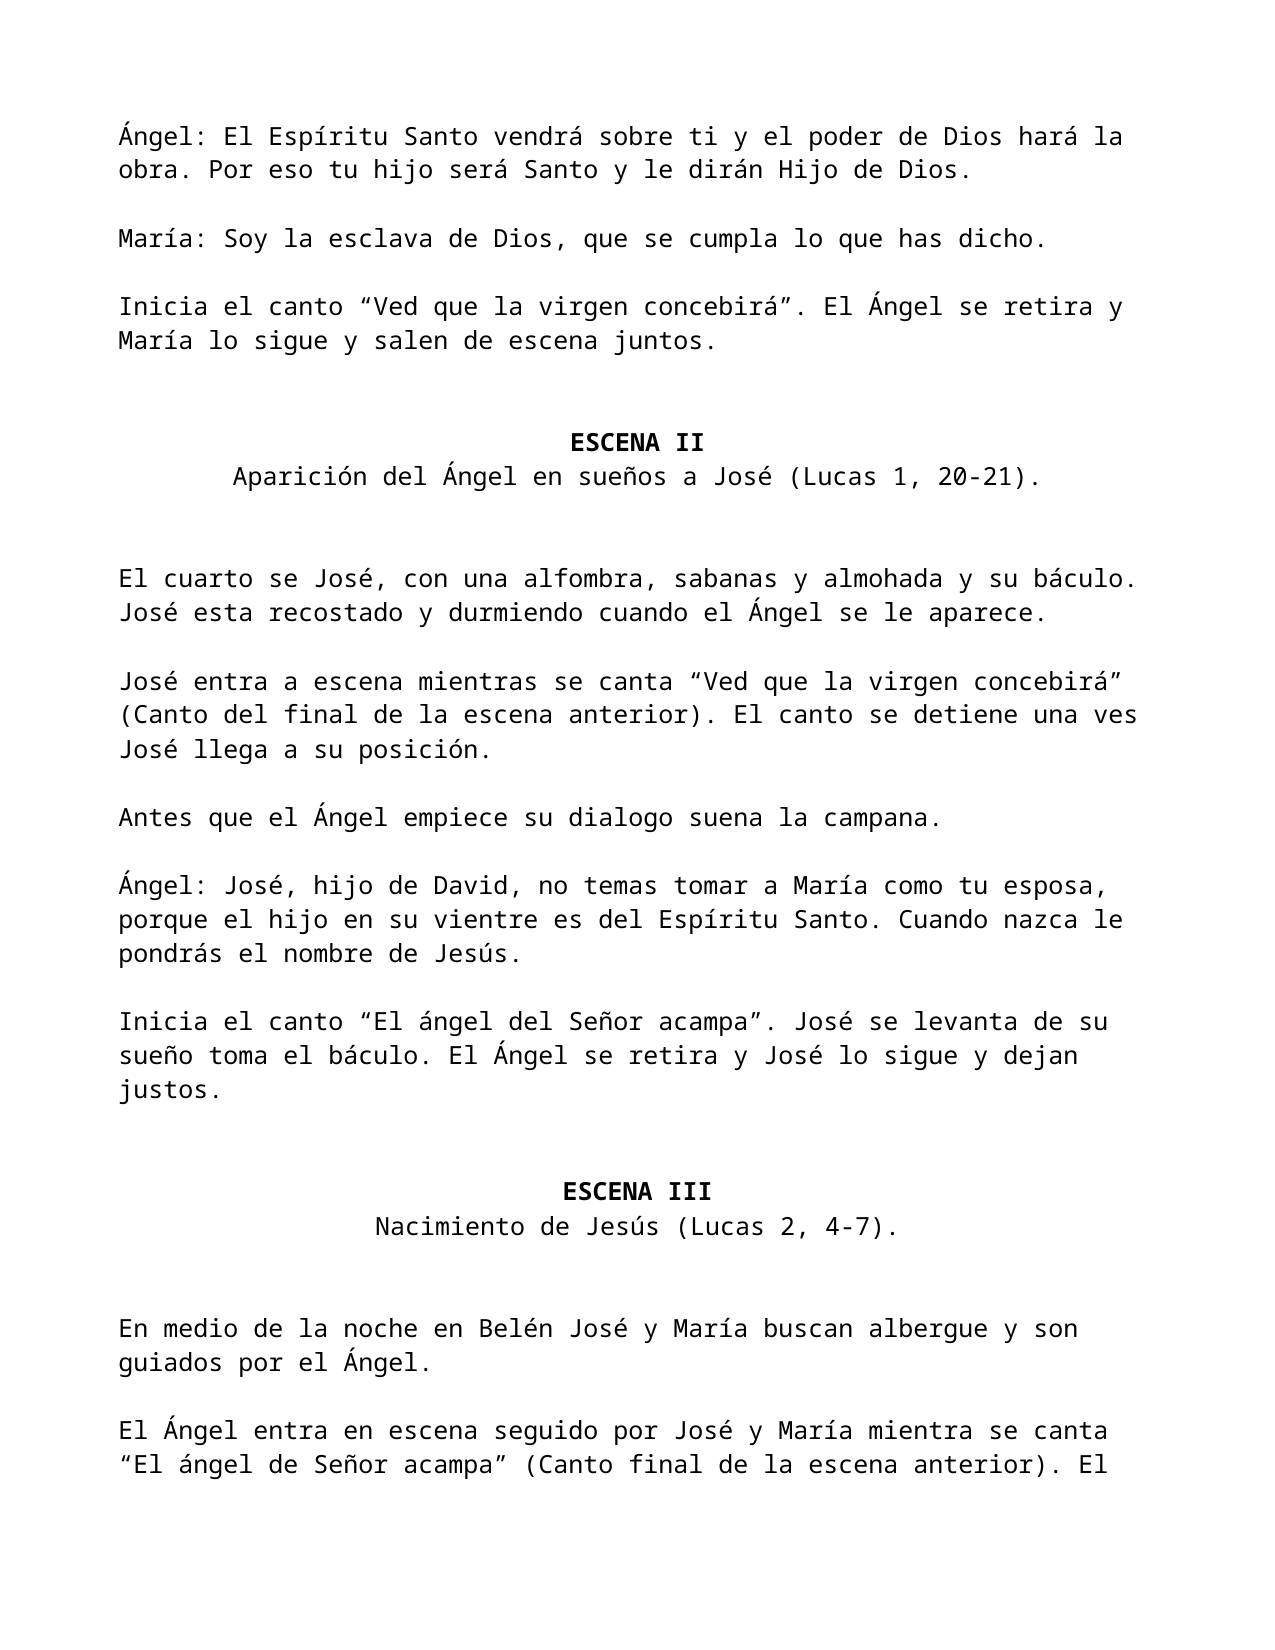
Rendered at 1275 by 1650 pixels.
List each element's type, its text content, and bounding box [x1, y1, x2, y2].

text En medio de la noche en Belén José y María buscan albergue y son guiados por el Ángel. [118, 1310, 1157, 1378]
text Nacimiento de Jesús (Lucas 2, 4-7). [118, 1208, 1157, 1242]
text ESCENA III [118, 1174, 1157, 1208]
text José entra a escena mientras se canta “Ved que la virgen concebirá” (Canto del final de la escena anterior). El canto se detiene una ves José llega a su posición. [118, 663, 1157, 765]
text Aparición del Ángel en sueños a José (Lucas 1, 20-21). [118, 459, 1157, 493]
text El cuarto se José, con una alfombra, sabanas y almohada y su báculo. José esta recostado y durmiendo cuando el Ángel se le aparece. [118, 561, 1157, 629]
text Ángel: El Espíritu Santo vendrá sobre ti y el poder de Dios hará la obra. Por eso tu hijo será Santo y le dirán Hijo de Dios. [118, 118, 1157, 186]
text Inicia el canto “El ángel del Señor acampa”. José se levanta de su sueño toma el báculo. El Ángel se retira y José lo sigue y dejan justos. [118, 1004, 1157, 1106]
text Antes que el Ángel empiece su dialogo suena la campana. [118, 799, 1157, 833]
text María: Soy la esclava de Dios, que se cumpla lo que has dicho. [118, 220, 1157, 254]
text El Ángel entra en escena seguido por José y María mientra se canta “El ángel de Señor acampa” (Canto final de la escena anterior). El [118, 1412, 1157, 1481]
text Inicia el canto “Ved que la virgen concebirá”. El Ángel se retira y María lo sigue y salen de escena juntos. [118, 288, 1157, 357]
text Ángel: José, hijo de David, no temas tomar a María como tu esposa, porque el hijo en su vientre es del Espíritu Santo. Cuando nazca le pondrás el nombre de Jesús. [118, 867, 1157, 970]
text ESCENA II [118, 425, 1157, 459]
